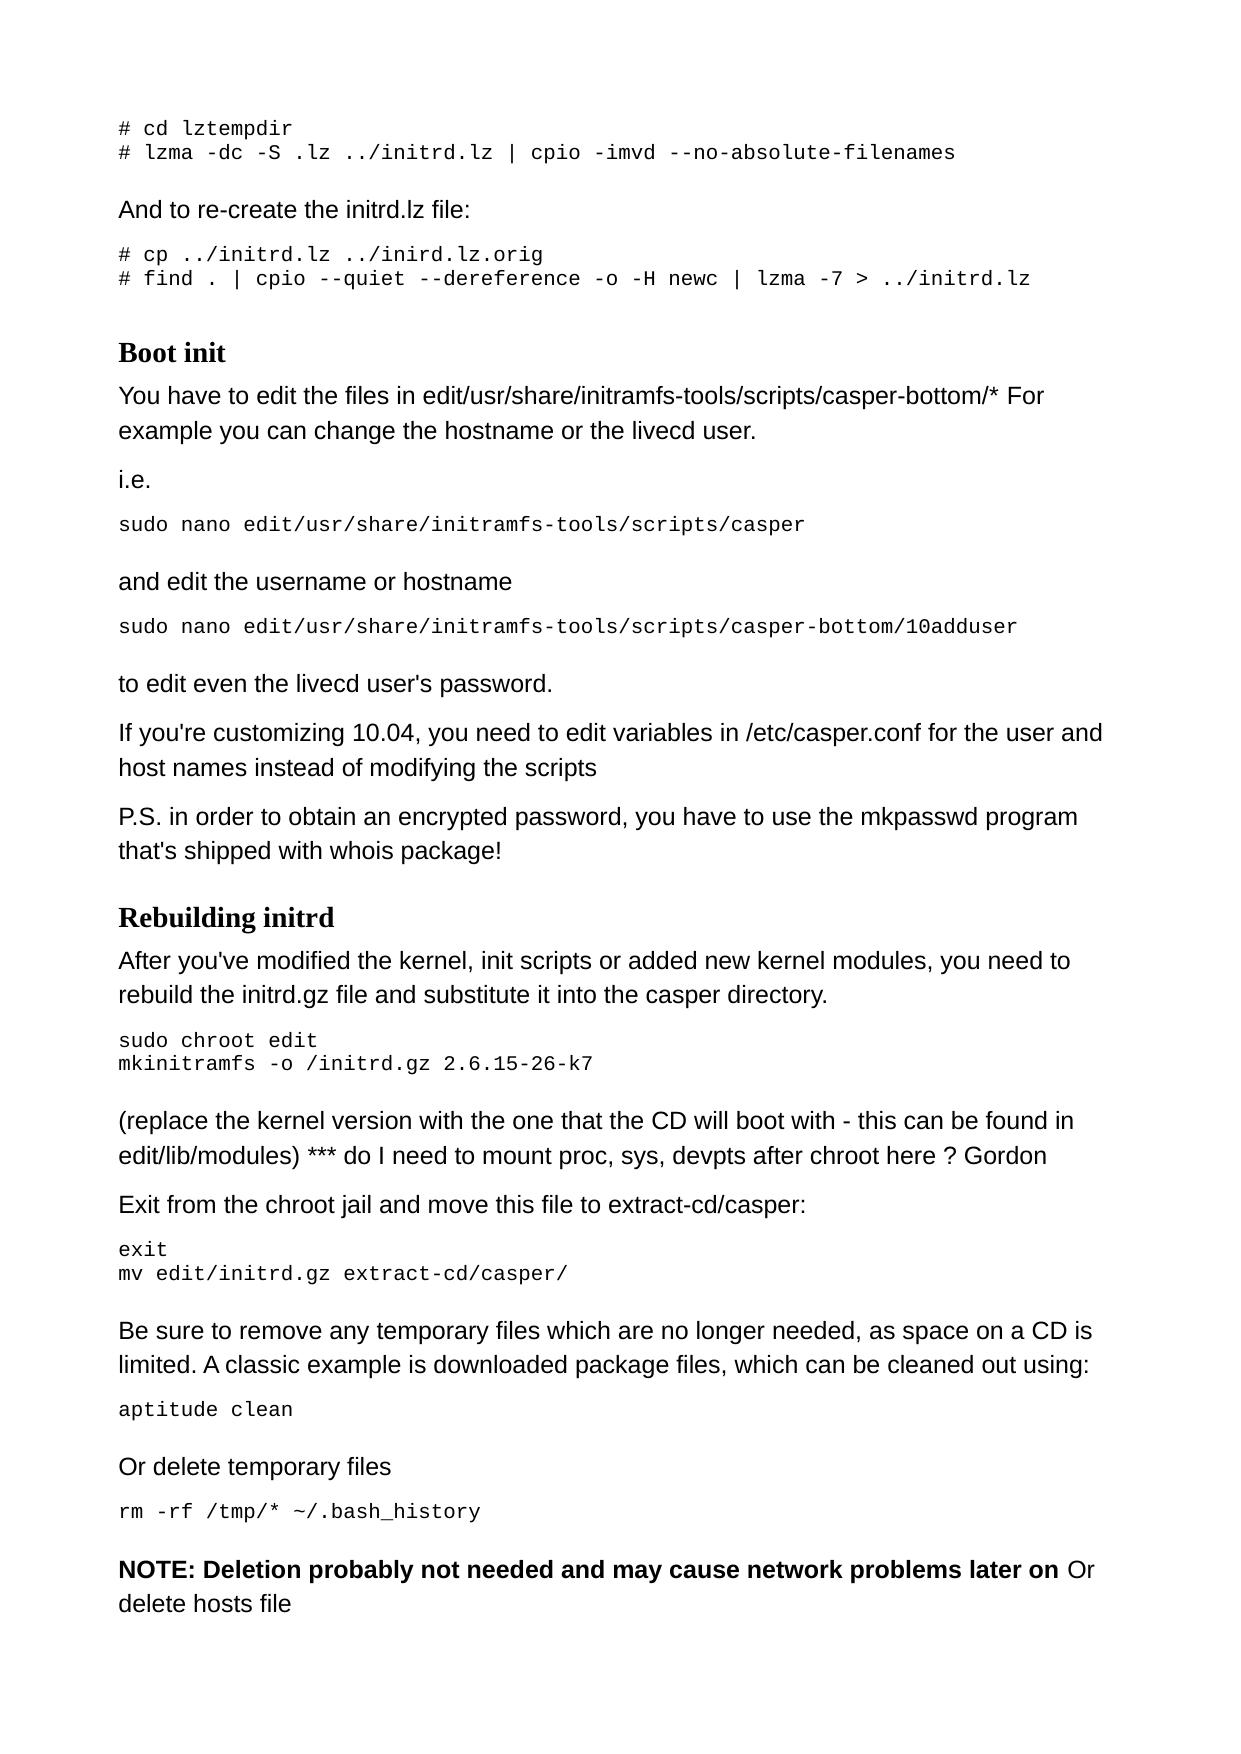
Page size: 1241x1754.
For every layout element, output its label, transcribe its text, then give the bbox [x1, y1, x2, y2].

text mkinitramfs -o /initrd.gz 2.6.15-26-k7 [118, 1053, 1122, 1077]
text P.S. in order to obtain an encrypted password, you have to use the mkpasswd program that's shipped with whois package! [118, 802, 1122, 865]
text sudo nano edit/usr/share/initramfs-tools/scripts/casper [118, 514, 1122, 538]
text Exit from the chroot jail and move this file to extract-cd/casper: [118, 1190, 1122, 1219]
text # find . | cpio --quiet --dereference -o -H newc | lzma -7 > ../initrd.lz [118, 268, 1122, 291]
text NOTE: Deletion probably not needed and may cause network problems later on Or delete hosts file [118, 1554, 1122, 1618]
text # cd lztempdir [118, 118, 1122, 142]
subtitle Boot init [118, 335, 1122, 369]
text Be sure to remove any temporary files which are no longer needed, as space on a CD is limited. A classic example is downloaded package files, which can be cleaned out using: [118, 1316, 1122, 1379]
text And to re-create the initrd.lz file: [118, 195, 1122, 224]
subtitle Rebuilding initrd [118, 900, 1122, 933]
text rm -rf /tmp/* ~/.bash_history [118, 1501, 1122, 1525]
text If you're customizing 10.04, you need to edit variables in /etc/casper.conf for the user and host names instead of modifying the scripts [118, 718, 1122, 782]
text sudo nano edit/usr/share/initramfs-tools/scripts/casper-bottom/10adduser [118, 616, 1122, 640]
text # lzma -dc -S .lz ../initrd.lz | cpio -imvd --no-absolute-filenames [118, 142, 1122, 165]
text i.e. [118, 465, 1122, 494]
text mv edit/initrd.gz extract-cd/casper/ [118, 1263, 1122, 1286]
text You have to edit the files in edit/usr/share/initramfs-tools/scripts/casper-bottom/* For example you can change the hostname or the livecd user. [118, 381, 1122, 444]
text # cp ../initrd.lz ../inird.lz.orig [118, 244, 1122, 268]
text to edit even the livecd user's password. [118, 669, 1122, 698]
text sudo chroot edit [118, 1029, 1122, 1053]
text Or delete temporary files [118, 1452, 1122, 1481]
text and edit the username or hostname [118, 567, 1122, 596]
text (replace the kernel version with the one that the CD will boot with - this can be found in edit/lib/modules) *** do I need to mount proc, sys, devpts after chroot here ? Gordon [118, 1106, 1122, 1169]
text After you've modified the kernel, init scripts or added new kernel modules, you need to rebuild the initrd.gz file and substitute it into the casper directory. [118, 946, 1122, 1009]
text exit [118, 1239, 1122, 1263]
text aptitude clean [118, 1399, 1122, 1423]
